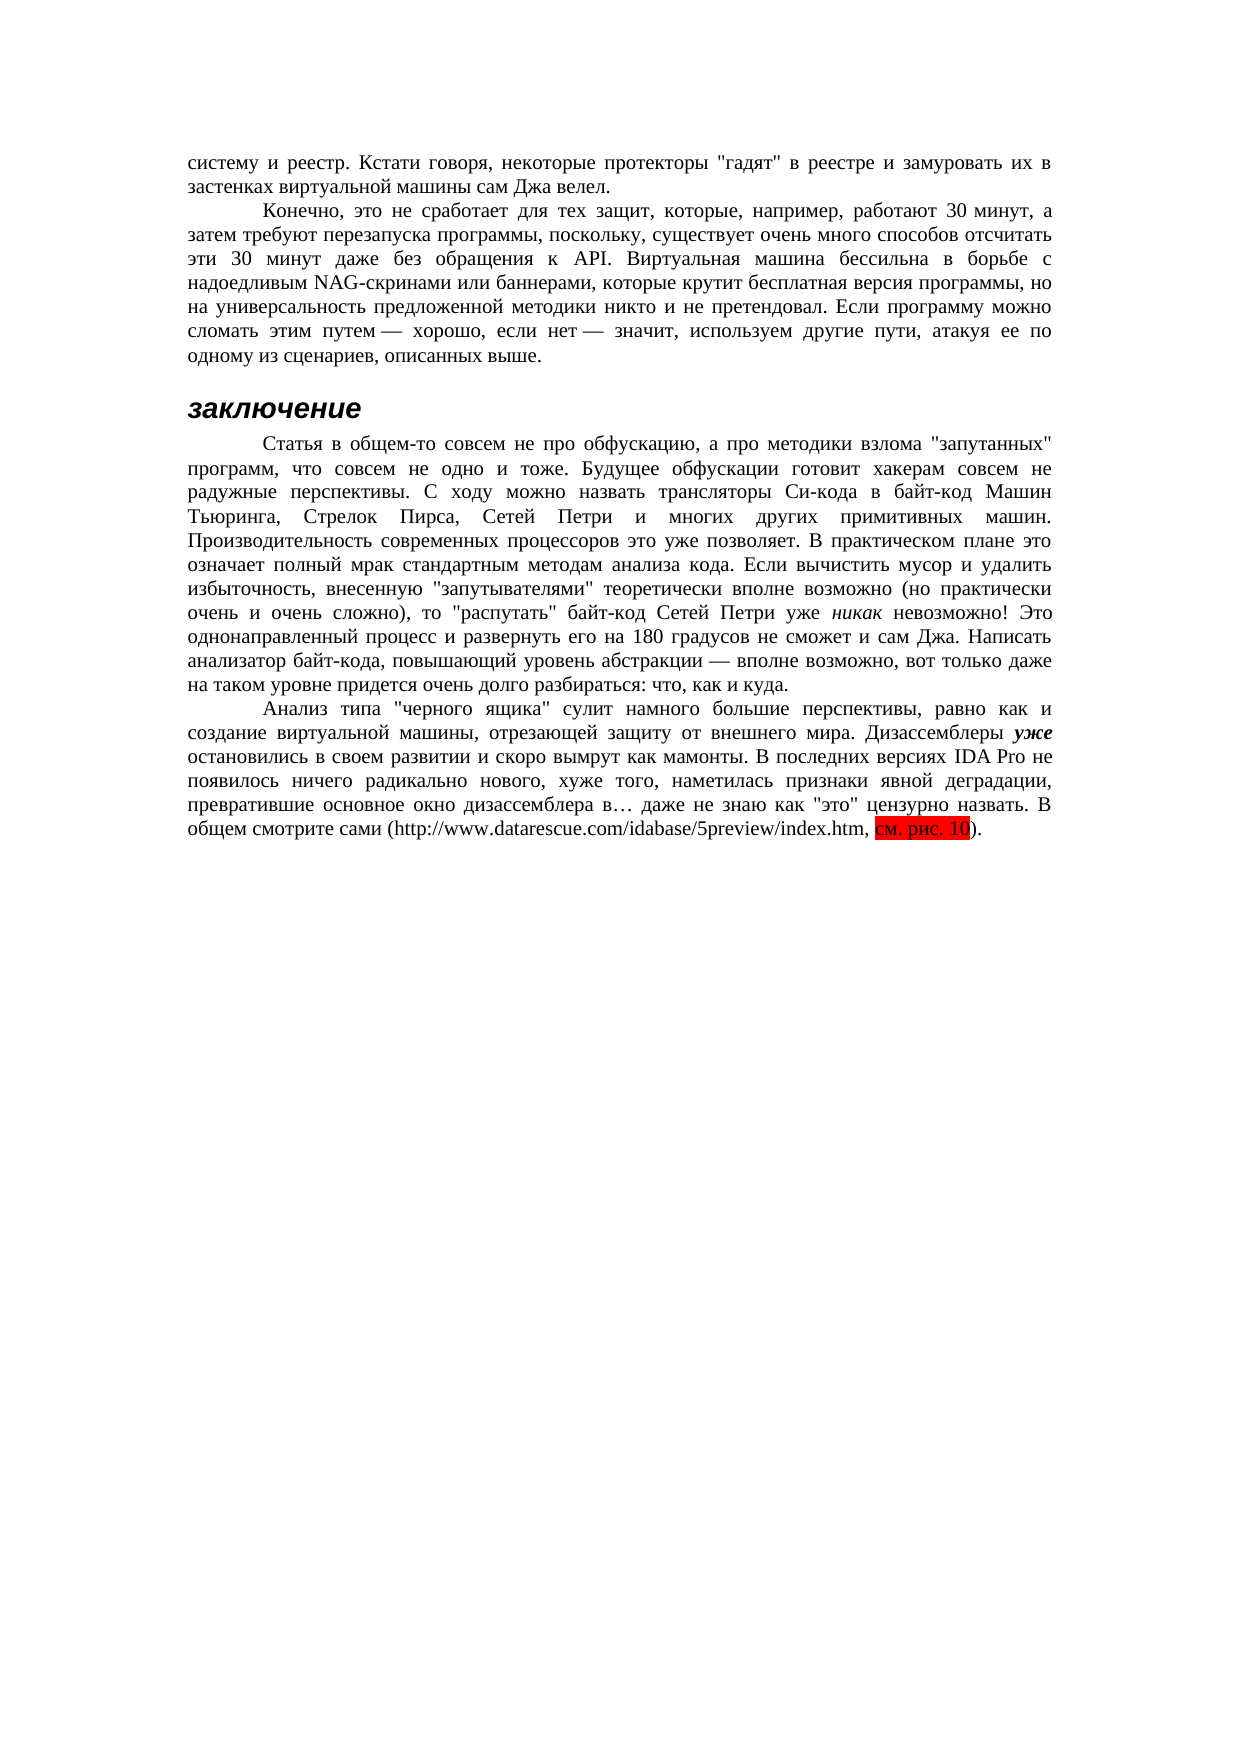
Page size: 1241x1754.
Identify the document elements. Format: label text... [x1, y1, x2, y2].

text Статья в общем-то совсем не про обфускацию, а про методики взлома "запутанных" программ, что совсем не одно и тоже. Будущее обфускации готовит хакерам совсем не радужные перспективы. С ходу можно назвать трансляторы Си-кода в байт-код Машин Тьюринга, Стрелок Пирса, Сетей Петри и многих других примитивных машин. Производительность современных процессоров это уже позволяет. В практическом плане это означает полный мрак стандартным методам анализа кода. Если вычистить мусор и удалить избыточность, внесенную "запутывателями" теоретически вполне возможно (но практически очень и очень сложно), то "распутать" байт-код Сетей Петри уже никак невозможно! Это однонаправленный процесс и развернуть его на 180 градусов не сможет и сам Джа. Написать анализатор байт-кода, повышающий уровень абстракции — вполне возможно, вот только даже на таком уровне придется очень долго разбираться: что, как и куда. [187, 431, 1053, 696]
subtitle заключение [187, 392, 1053, 425]
text систему и реестр. Кстати говоря, некоторые протекторы "гадят" в реестре и замуровать их в застенках виртуальной машины сам Джа велел. [187, 150, 1053, 198]
text Анализ типа "черного ящика" сулит намного большие перспективы, равно как и создание виртуальной машины, отрезающей защиту от внешнего мира. Дизассемблеры уже остановились в своем развитии и скоро вымрут как мамонты. В последних версиях IDA Pro не появилось ничего радикально нового, хуже того, наметилась признаки явной деградации, превратившие основное окно дизассемблера в… даже не знаю как "это" цензурно назвать. В общем смотрите сами (http://www.datarescue.com/idabase/5preview/index.htm, см. рис. 10). [187, 696, 1053, 840]
text Конечно, это не сработает для тех защит, которые, например, работают 30 минут, а затем требуют перезапуска программы, поскольку, существует очень много способов отсчитать эти 30 минут даже без обращения к API. Виртуальная машина бессильна в борьбе с надоедливым NAG-скринами или баннерами, которые крутит бесплатная версия программы, но на универсальность предложенной методики никто и не претендовал. Если программу можно сломать этим путем — хорошо, если нет — значит, используем другие пути, атакуя ее по одному из сценариев, описанных выше. [187, 198, 1053, 367]
